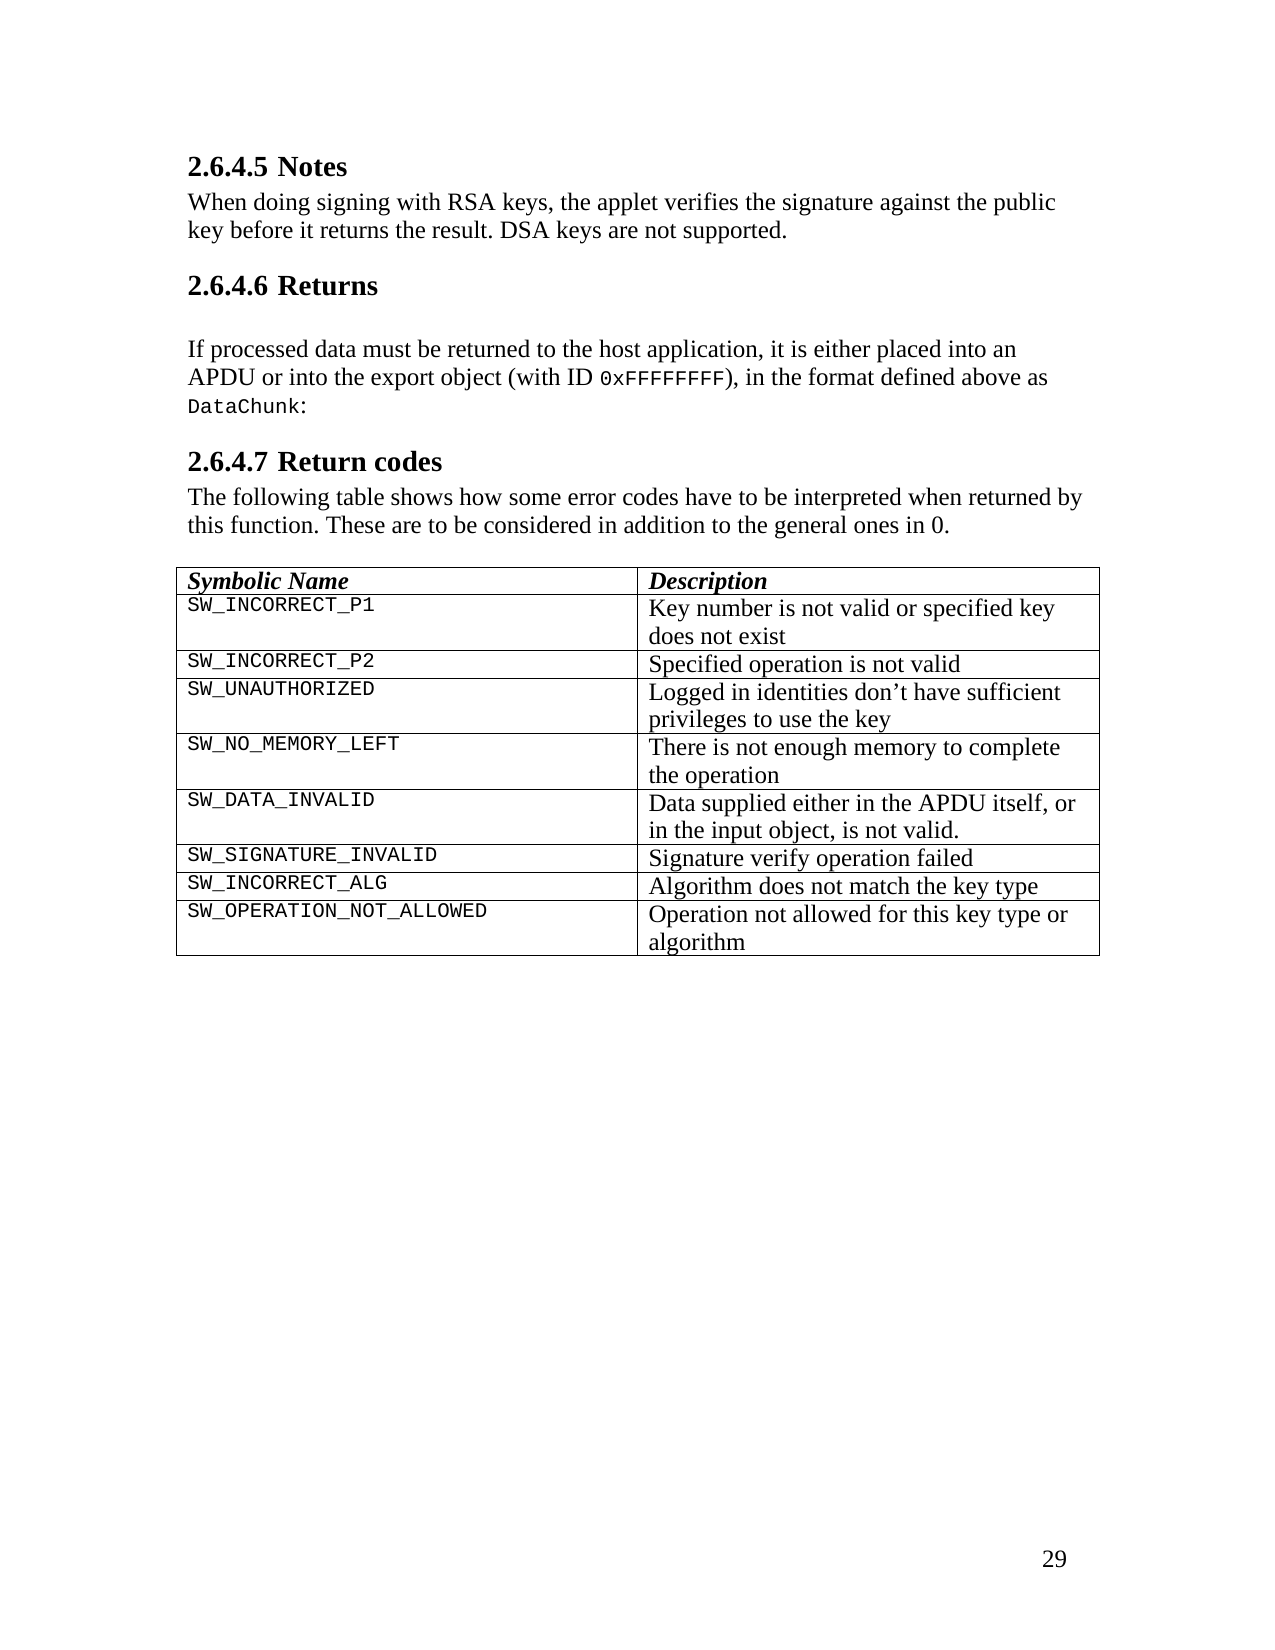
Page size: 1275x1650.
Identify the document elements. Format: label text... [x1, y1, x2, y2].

table_cell SW_NO_MEMORY_LEFT [177, 734, 637, 789]
table_cell Signature verify operation failed [638, 845, 1099, 872]
table_header Symbolic Name [177, 568, 637, 594]
table_cell SW_INCORRECT_ALG [177, 873, 637, 900]
table_cell Specified operation is not valid [638, 651, 1099, 678]
subtitle Return codes [187, 445, 1087, 477]
table_cell Logged in identities don’t have sufficient privileges to use the key [638, 679, 1099, 733]
table_cell Algorithm does not match the key type [638, 873, 1099, 900]
table_cell SW_DATA_INVALID [177, 790, 637, 844]
subtitle Notes [187, 150, 1087, 182]
table_cell Key number is not valid or specified key does not exist [638, 595, 1099, 650]
table_cell Data supplied either in the APDU itself, or in the input object, is not valid. [638, 790, 1099, 844]
text The following table shows how some error codes have to be interpreted when returned by this function. These are to be considered in addition to the general ones in 0. [187, 483, 1087, 539]
table_cell SW_OPERATION_NOT_ALLOWED [177, 901, 637, 955]
table_header Description [638, 568, 1099, 594]
table_cell SW_INCORRECT_P2 [177, 651, 637, 678]
table_cell There is not enough memory to complete the operation [638, 734, 1099, 789]
text When doing signing with RSA keys, the applet verifies the signature against the public key before it returns the result. DSA keys are not supported. [187, 188, 1087, 244]
table_cell SW_SIGNATURE_INVALID [177, 845, 637, 872]
text If processed data must be returned to the host application, it is either placed into an APDU or into the export object (with ID 0xFFFFFFFF), in the format defined above as DataChunk: [187, 335, 1087, 420]
table_cell SW_INCORRECT_P1 [177, 595, 637, 650]
table_cell SW_UNAUTHORIZED [177, 679, 637, 733]
subtitle Returns [187, 269, 1087, 301]
table_cell Operation not allowed for this key type or algorithm [638, 901, 1099, 955]
